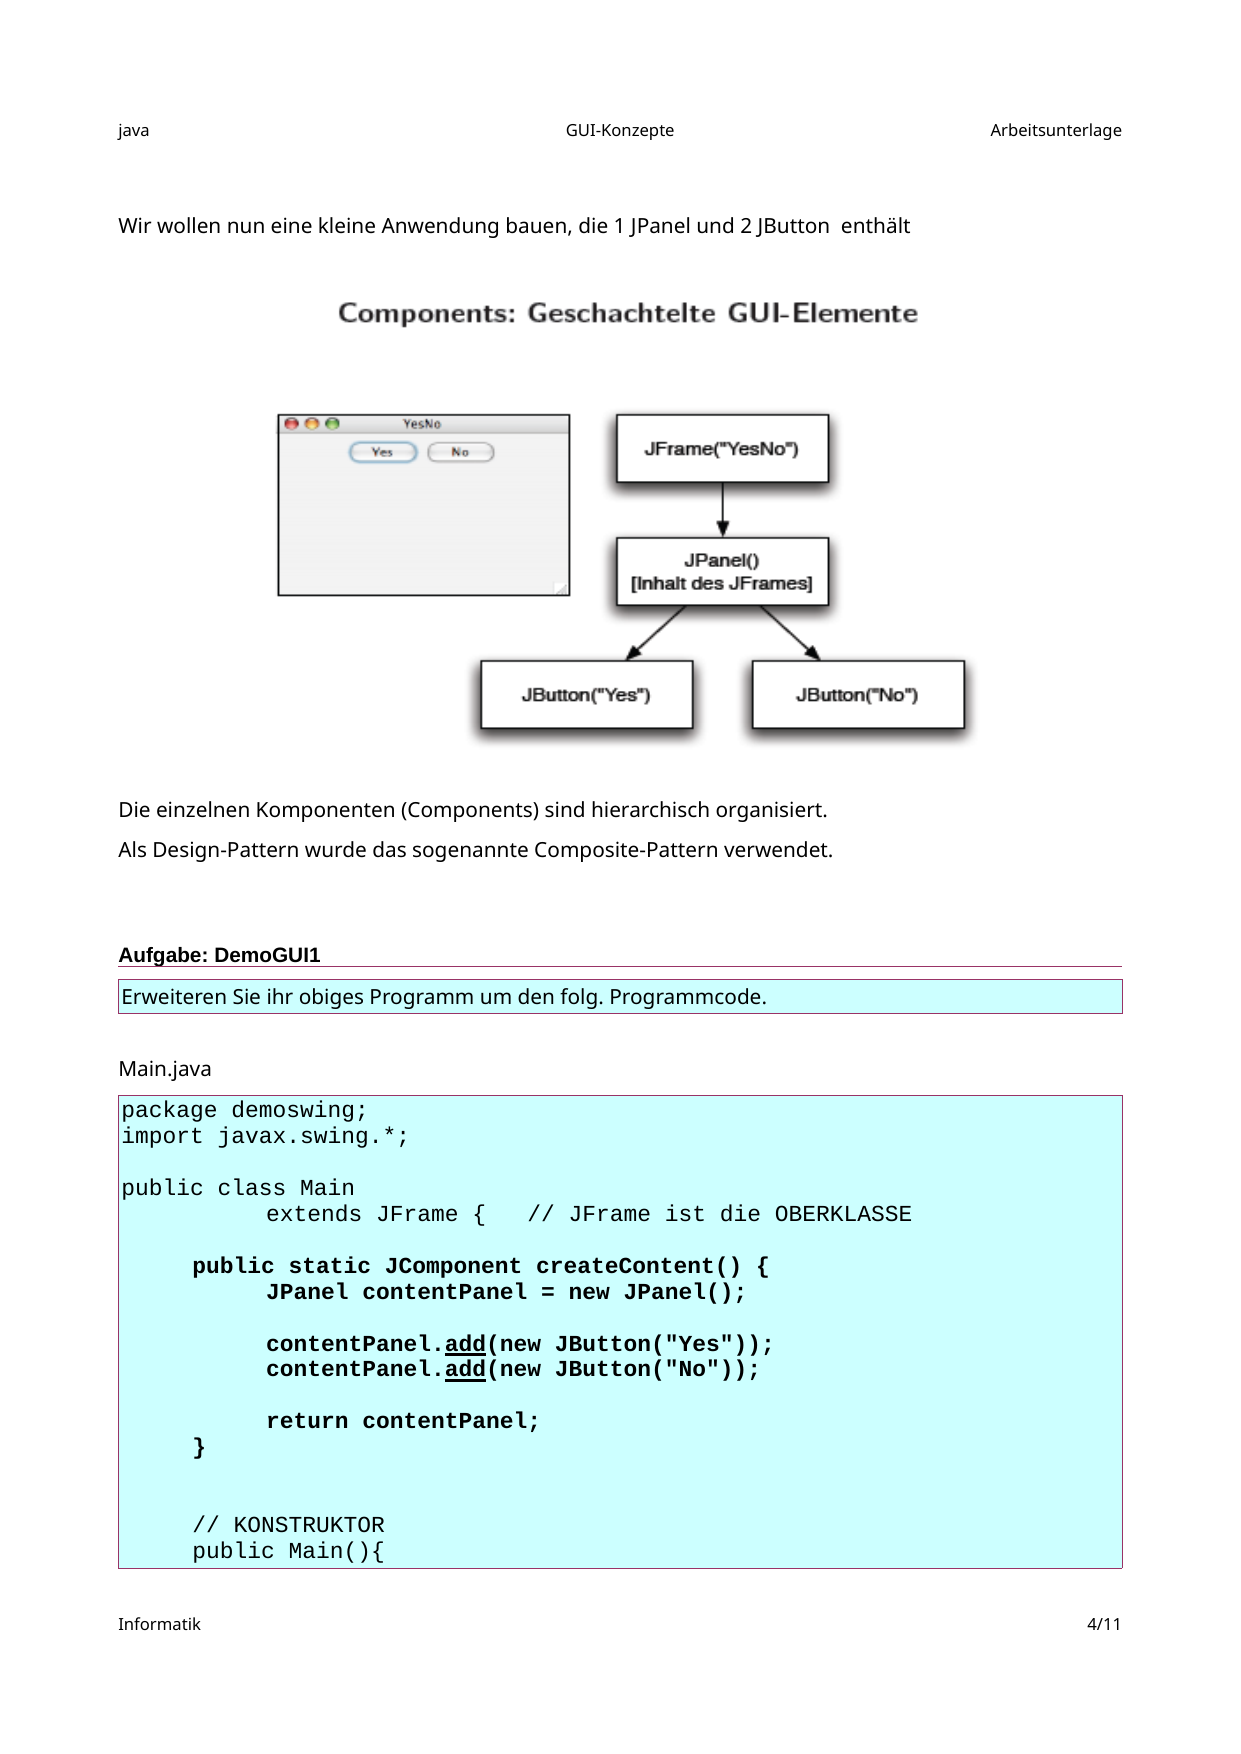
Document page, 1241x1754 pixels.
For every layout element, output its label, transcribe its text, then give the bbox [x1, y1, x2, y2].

text extends JFrame { // JFrame ist die OBERKLASSE [119, 1199, 1122, 1225]
text public Main(){ [119, 1536, 1122, 1568]
text public static JComponent createContent() { [119, 1251, 1122, 1277]
text Aufgabe: DemoGUI1 [118, 942, 1122, 966]
text } [119, 1433, 1122, 1458]
text import javax.swing.*; [119, 1121, 1122, 1147]
text Erweiteren Sie ihr obiges Programm um den folg. Programmcode. [119, 980, 1122, 1013]
text Die einzelnen Komponenten (Components) sind hierarchisch organisiert. [118, 795, 1122, 823]
text Main.java [118, 1054, 1122, 1083]
text package demoswing; [119, 1096, 1122, 1121]
text contentPanel.add(new JButton("No")); [119, 1355, 1122, 1381]
text Wir wollen nun eine kleine Anwendung bauen, die 1 JPanel und 2 JButton enthält [118, 211, 1122, 240]
text return contentPanel; [119, 1407, 1122, 1433]
text public class Main [119, 1173, 1122, 1199]
text JPanel contentPanel = new JPanel(); [119, 1277, 1122, 1303]
text contentPanel.add(new JButton("Yes")); [119, 1329, 1122, 1355]
text Als Design-Pattern wurde das sogenannte Composite-Pattern verwendet. [118, 836, 1122, 864]
text // KONSTRUKTOR [119, 1510, 1122, 1536]
picture [248, 293, 992, 754]
